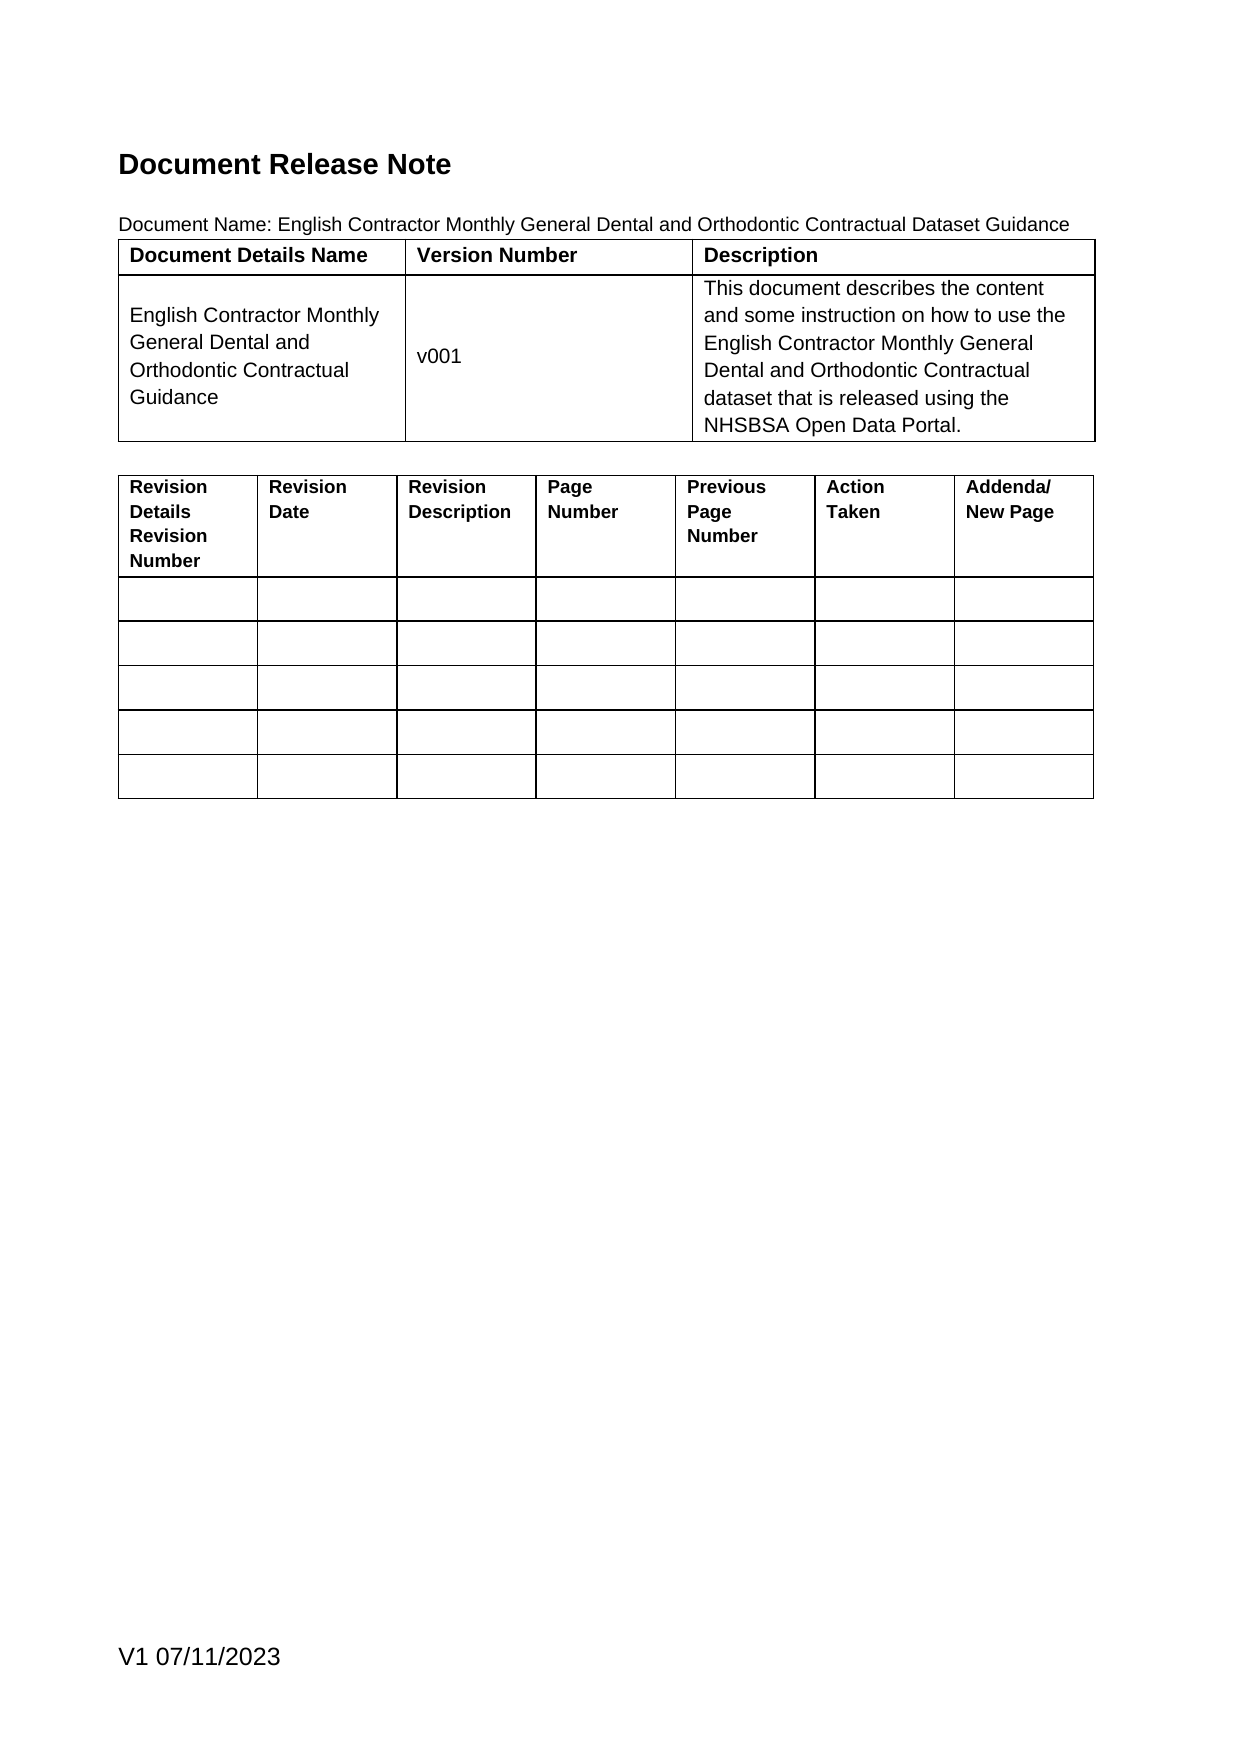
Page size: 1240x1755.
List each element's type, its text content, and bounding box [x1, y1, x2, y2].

table_cell [258, 711, 396, 753]
table_header Action Taken [816, 476, 954, 576]
table_cell [537, 755, 675, 798]
table_cell [258, 755, 396, 798]
table_cell [398, 578, 535, 620]
table_cell v001 [406, 276, 692, 441]
table_cell [119, 711, 257, 753]
table_cell [676, 711, 814, 753]
table_header Page Number [537, 476, 675, 576]
table_cell [398, 711, 535, 753]
table_cell [537, 666, 675, 709]
table_cell [816, 622, 954, 665]
table_cell [955, 622, 1093, 665]
table_header Addenda/ New Page [955, 476, 1093, 576]
table_header Previous Page Number [676, 476, 814, 576]
table_cell [398, 622, 535, 665]
table_cell [119, 578, 257, 620]
subtitle Document Release Note [118, 147, 1121, 180]
table_cell [676, 622, 814, 665]
table_header Description [693, 240, 1094, 274]
table_cell [119, 755, 257, 798]
table_cell [816, 666, 954, 709]
table_cell [398, 755, 535, 798]
table_cell [816, 755, 954, 798]
table_cell [816, 711, 954, 753]
table_cell [258, 622, 396, 665]
table_cell [676, 578, 814, 620]
table_cell [537, 578, 675, 620]
table_header Revision Details Revision Number [119, 476, 257, 576]
table_cell [258, 578, 396, 620]
table_cell [955, 666, 1093, 709]
table_cell [676, 666, 814, 709]
table_cell [816, 578, 954, 620]
table_header Document Details Name [119, 240, 405, 274]
text Document Name: English Contractor Monthly General Dental and Orthodontic Contractual Dataset Guidance [118, 180, 1121, 235]
table_cell [676, 755, 814, 798]
table_header Version Number [406, 240, 692, 274]
table_cell [398, 666, 535, 709]
table_cell English Contractor Monthly General Dental and Orthodontic Contractual Guidance [119, 276, 405, 441]
table_cell [537, 711, 675, 753]
table_cell [119, 622, 257, 665]
table_cell [537, 622, 675, 665]
table_cell [258, 666, 396, 709]
table_cell [955, 711, 1093, 753]
table_cell [119, 666, 257, 709]
table_header Revision Date [258, 476, 396, 576]
table_cell [955, 578, 1093, 620]
table_header Revision Description [398, 476, 535, 576]
table_cell [955, 755, 1093, 798]
table_cell This document describes the content and some instruction on how to use the English Contractor Monthly General Dental and Orthodontic Contractual dataset that is released using the NHSBSA Open Data Portal. [693, 276, 1094, 441]
